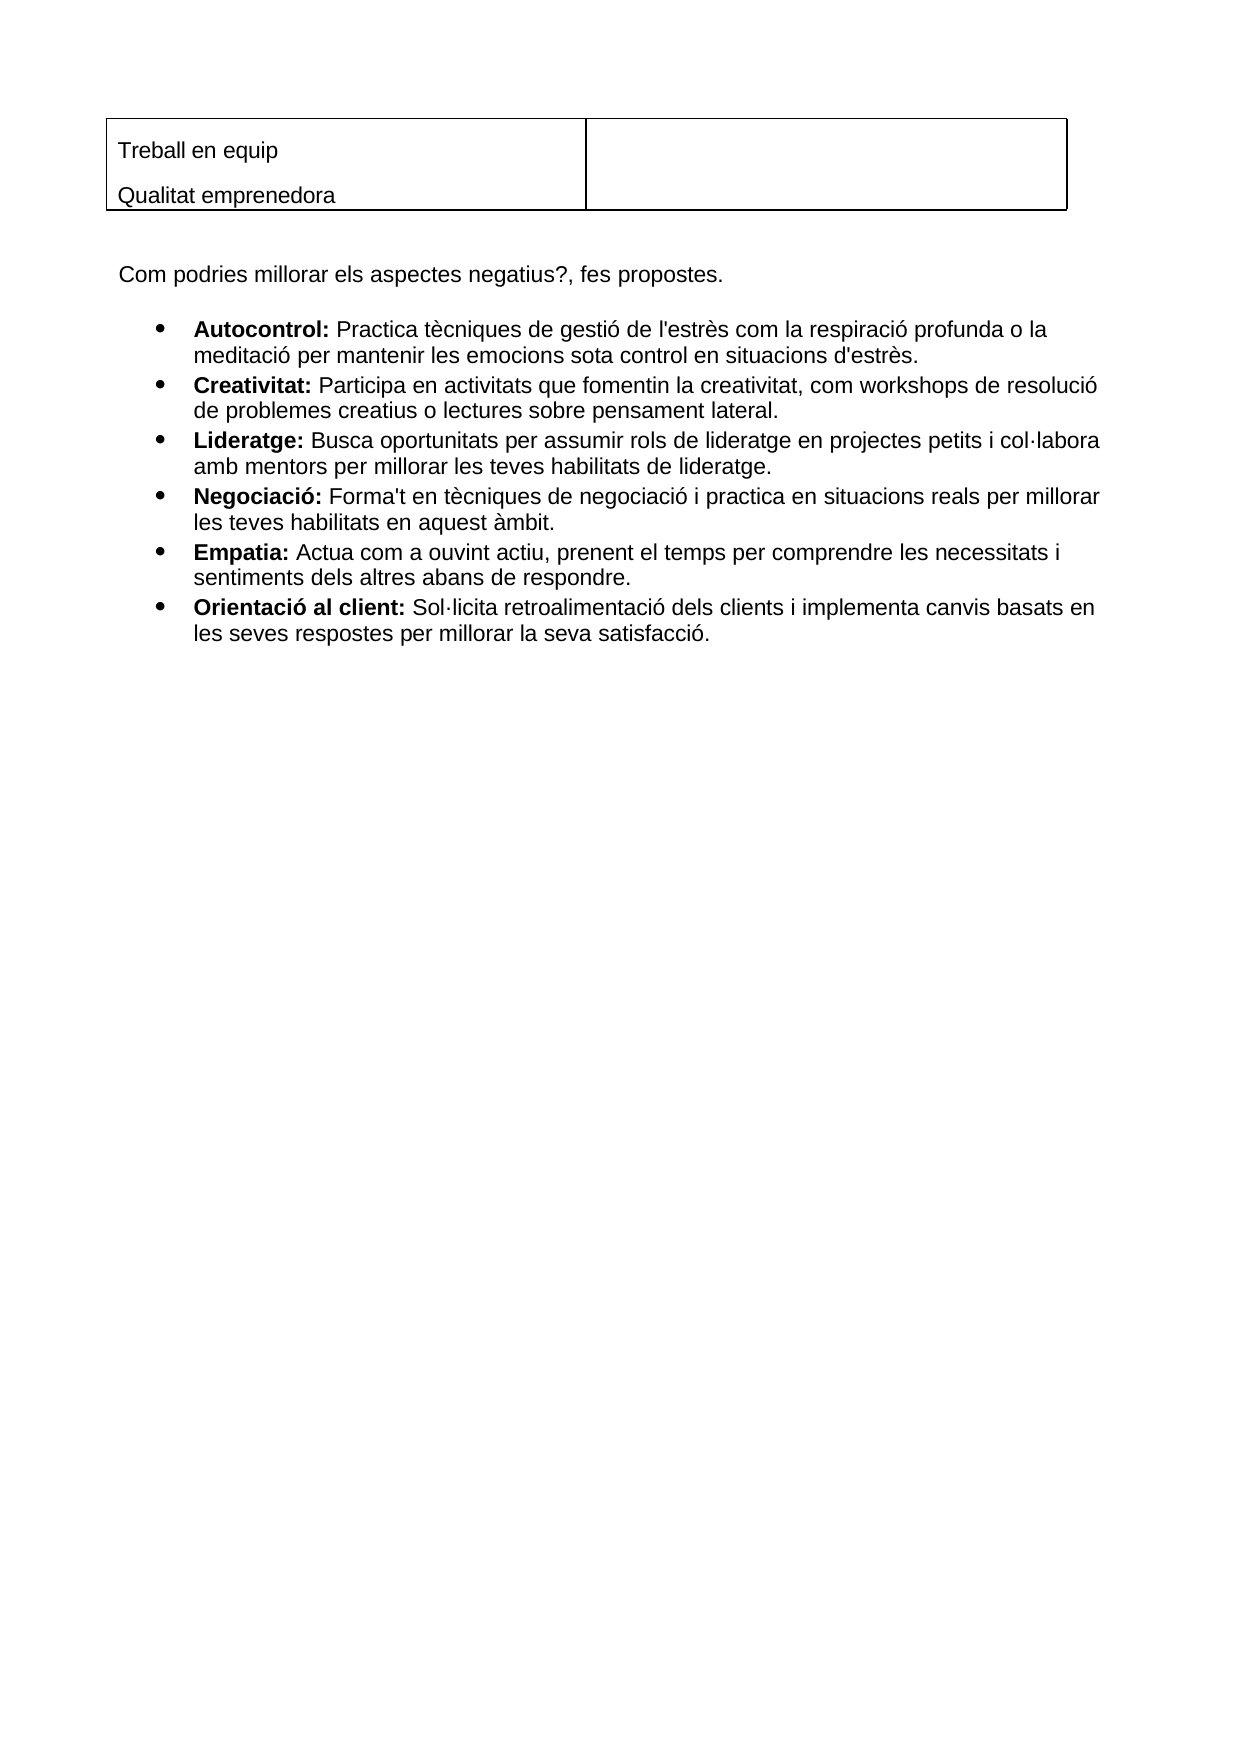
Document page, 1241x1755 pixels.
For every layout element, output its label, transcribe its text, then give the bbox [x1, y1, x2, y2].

list Negociació: Forma't en tècniques de negociació i practica en situacions reals per millorar les teves habilitats en aquest àmbit. [156, 484, 1101, 535]
list Creativitat: Participa en activitats que fomentin la creativitat, com workshops de resolució de problemes creatius o lectures sobre pensament lateral. [156, 373, 1101, 424]
list Autocontrol: Practica tècniques de gestió de l'estrès com la respiració profunda o la meditació per mantenir les emocions sota control en situacions d'estrès. [156, 317, 1054, 368]
list Empatia: Actua com a ouvint actiu, prenent el temps per comprendre les necessitats i sentiments dels altres abans de respondre. [156, 539, 1065, 591]
list Lideratge: Busca oportunitats per assumir rols de lideratge en projectes petits i col·labora amb mentors per millorar les teves habilitats de lideratge. [156, 428, 1101, 479]
text Com podries millorar els aspectes negatius?, fes propostes. [118, 261, 1118, 287]
list Orientació al client: Sol·licita retroalimentació dels clients i implementa canvis basats en les seves respostes per millorar la seva satisfacció. [156, 595, 1101, 647]
